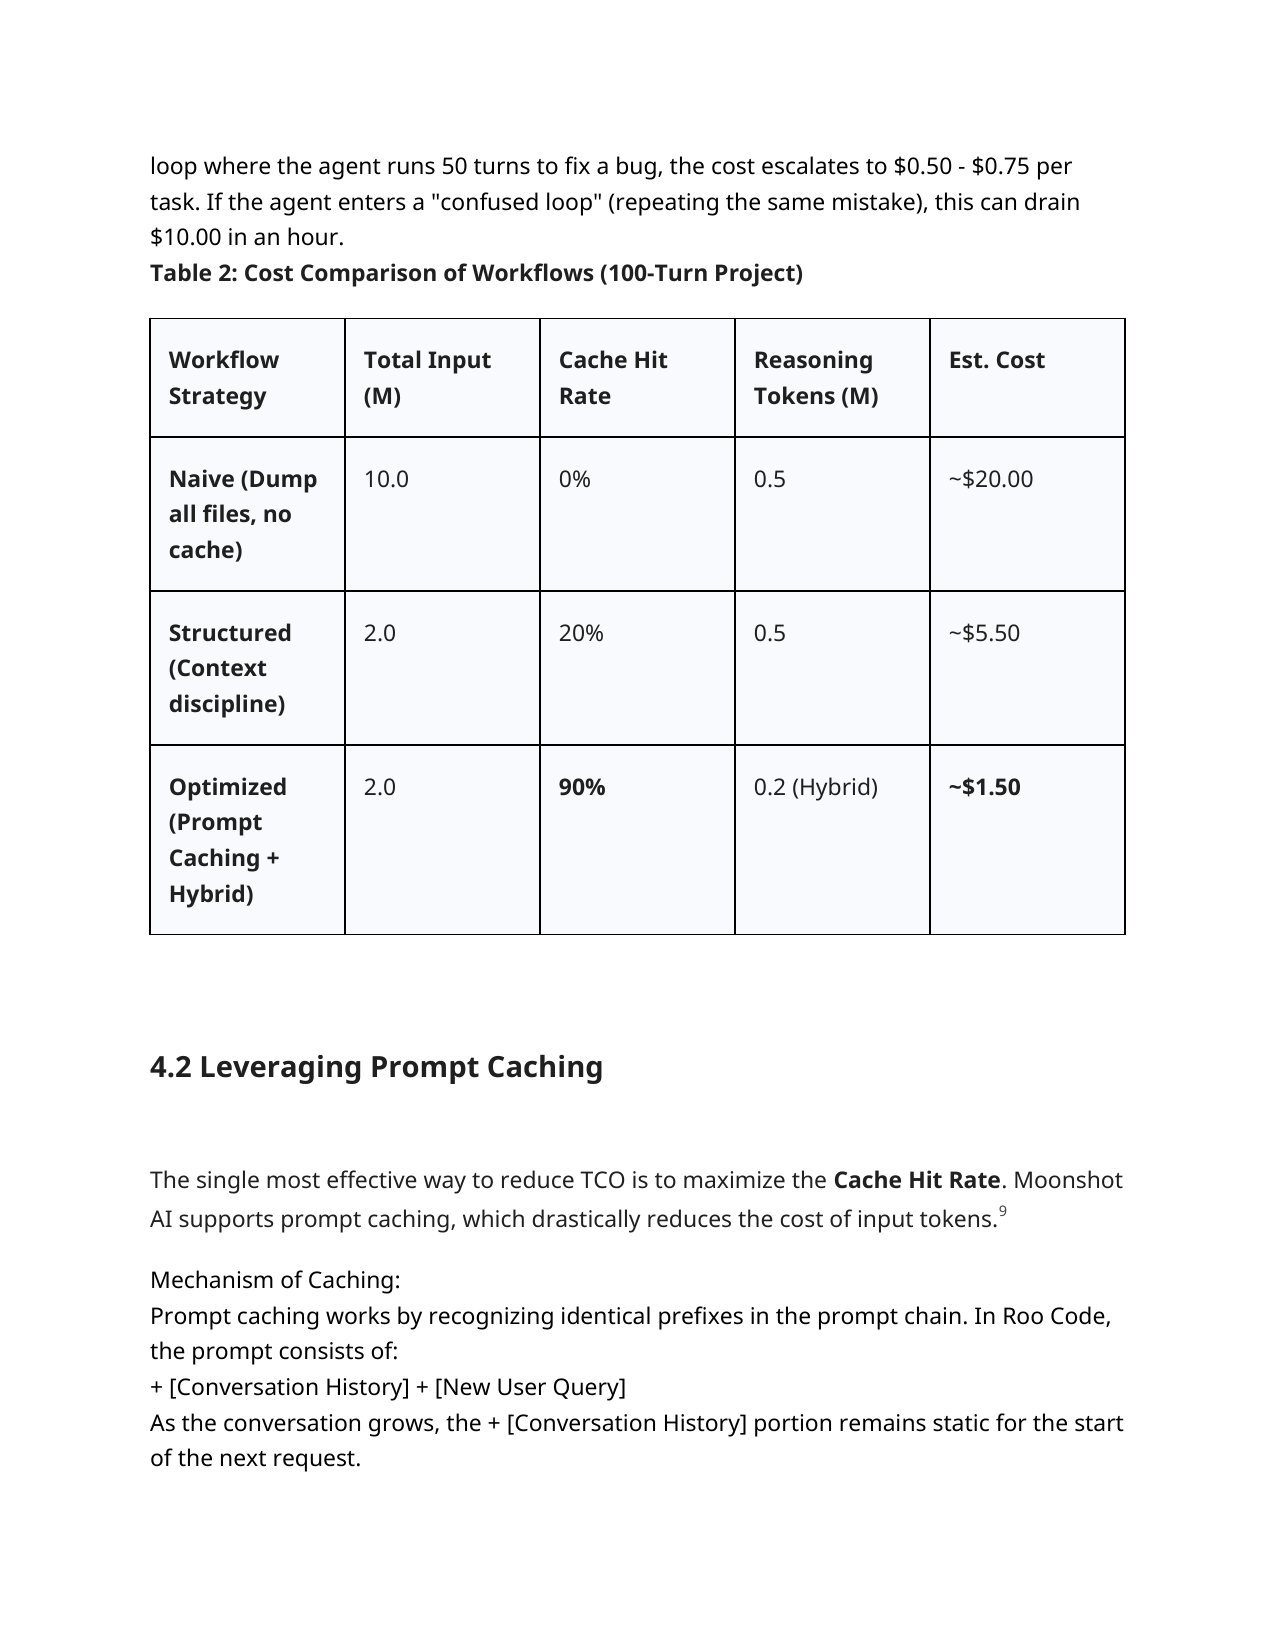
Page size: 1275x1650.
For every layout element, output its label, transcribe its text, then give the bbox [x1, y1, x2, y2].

table_header Reasoning Tokens (M) [736, 319, 929, 436]
table_cell ~$1.50 [931, 746, 1124, 934]
table_header Total Input (M) [346, 319, 539, 436]
table_cell Naive (Dump all files, no cache) [151, 438, 344, 590]
text As the conversation grows, the + [Conversation History] portion remains static for the start of the next request. [150, 1406, 1125, 1473]
table_header Cache Hit Rate [541, 319, 734, 436]
table_cell ~$5.50 [931, 592, 1124, 744]
text The single most effective way to reduce TCO is to maximize the Cache Hit Rate. Moonshot AI supports prompt caching, which drastically reduces the cost of input tokens.9 [150, 1164, 1125, 1234]
table_cell 90% [541, 746, 734, 934]
subtitle 4.2 Leveraging Prompt Caching [150, 1046, 1125, 1086]
table_cell 0.5 [736, 592, 929, 744]
table_cell 0% [541, 438, 734, 590]
table_cell 10.0 [346, 438, 539, 590]
table_cell 2.0 [346, 746, 539, 934]
text Table 2: Cost Comparison of Workflows (100-Turn Project) [150, 257, 1125, 288]
table_cell 0.2 (Hybrid) [736, 746, 929, 934]
table_cell Structured (Context discipline) [151, 592, 344, 744]
text Mechanism of Caching: [150, 1264, 1125, 1295]
table_cell Optimized (Prompt Caching + Hybrid) [151, 746, 344, 934]
table_header Workflow Strategy [151, 319, 344, 436]
table_cell 20% [541, 592, 734, 744]
text Prompt caching works by recognizing identical prefixes in the prompt chain. In Roo Code, the prompt consists of: [150, 1299, 1125, 1366]
table_cell ~$20.00 [931, 438, 1124, 590]
table_header Est. Cost [931, 319, 1124, 436]
table_cell 0.5 [736, 438, 929, 590]
text loop where the agent runs 50 turns to fix a bug, the cost escalates to $0.50 - $0.75 per task. If the agent enters a "confused loop" (repeating the same mistake), this can drain $10.00 in an hour. [150, 150, 1125, 252]
table_cell 2.0 [346, 592, 539, 744]
text + [Conversation History] + [New User Query] [150, 1371, 1125, 1402]
